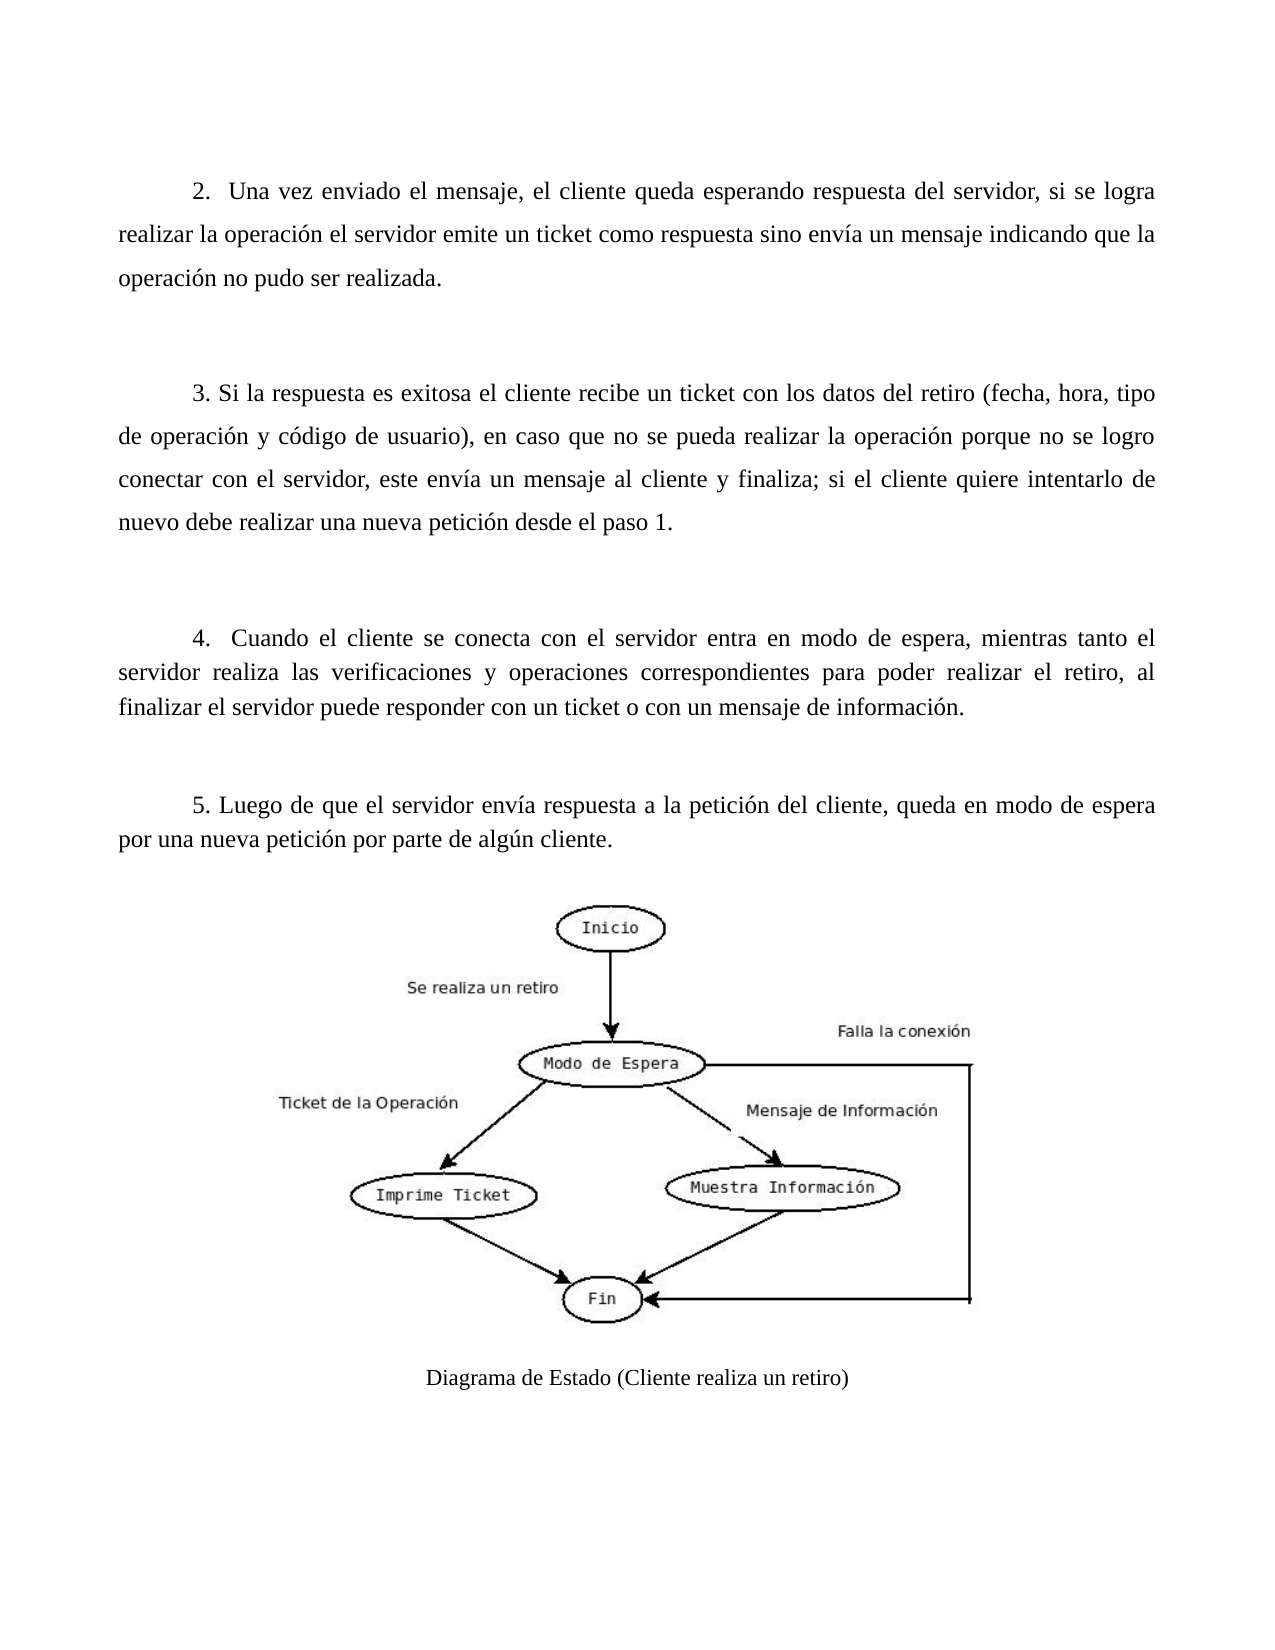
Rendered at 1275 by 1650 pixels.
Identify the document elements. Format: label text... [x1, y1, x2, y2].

text 4. Cuando el cliente se conecta con el servidor entra en modo de espera, mientras tanto el servidor realiza las verificaciones y operaciones correspondientes para poder realizar el retiro, al finalizar el servidor puede responder con un ticket o con un mensaje de información. [118, 623, 1157, 721]
text 2. Una vez enviado el mensaje, el cliente queda esperando respuesta del servidor, si se logra realizar la operación el servidor emite un ticket como respuesta sino envía un mensaje indicando que la operación no pudo ser realizada. [118, 176, 1157, 291]
text 5. Luego de que el servidor envía respuesta a la petición del cliente, queda en modo de espera por una nueva petición por parte de algún cliente. [118, 790, 1157, 853]
picture [264, 905, 1011, 1326]
text 3. Si la respuesta es exitosa el cliente recibe un ticket con los datos del retiro (fecha, hora, tipo de operación y código de usuario), en caso que no se pueda realizar la operación porque no se logro conectar con el servidor, este envía un mensaje al cliente y finaliza; si el cliente quiere intentarlo de nuevo debe realizar una nueva petición desde el paso 1. [118, 378, 1157, 536]
text Diagrama de Estado (Cliente realiza un retiro) [118, 1364, 1157, 1390]
